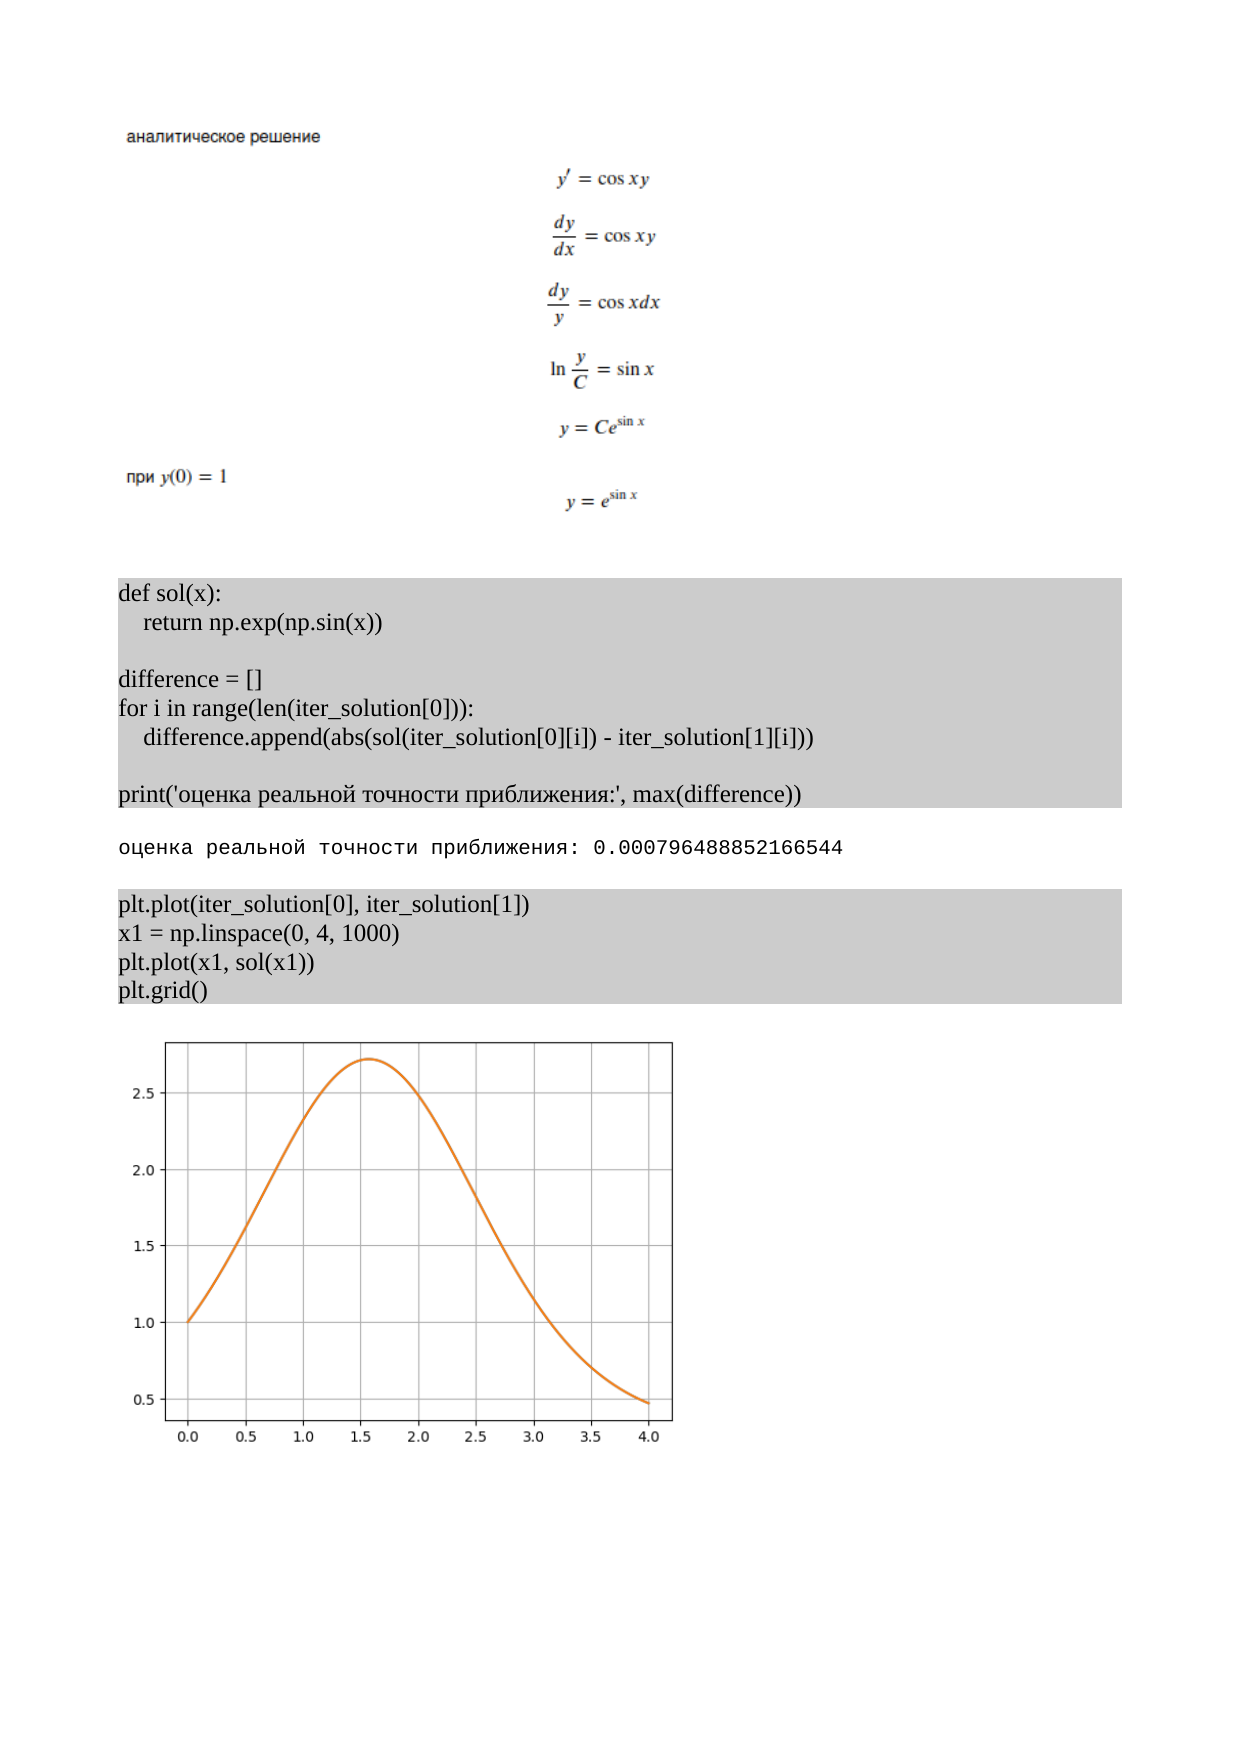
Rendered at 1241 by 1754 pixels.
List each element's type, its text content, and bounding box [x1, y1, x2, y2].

text plt.plot(x1, sol(x1)) [118, 947, 1122, 976]
text plt.grid() [118, 976, 1122, 1004]
text return np.exp(np.sin(x)) [118, 607, 1122, 636]
text def sol(x): [118, 578, 1122, 607]
text plt.plot(iter_solution[0], iter_solution[1]) [118, 889, 1122, 918]
picture [122, 1033, 681, 1455]
text оценка реальной точности приближения: 0.000796488852166544 [118, 837, 1122, 861]
text for i in range(len(iter_solution[0])): [118, 693, 1122, 722]
text difference = [] [118, 664, 1122, 693]
text print('оценка реальной точности приближения:', max(difference)) [118, 779, 1122, 808]
picture [113, 118, 681, 525]
text difference.append(abs(sol(iter_solution[0][i]) - iter_solution[1][i])) [118, 722, 1122, 751]
text x1 = np.linspace(0, 4, 1000) [118, 918, 1122, 947]
